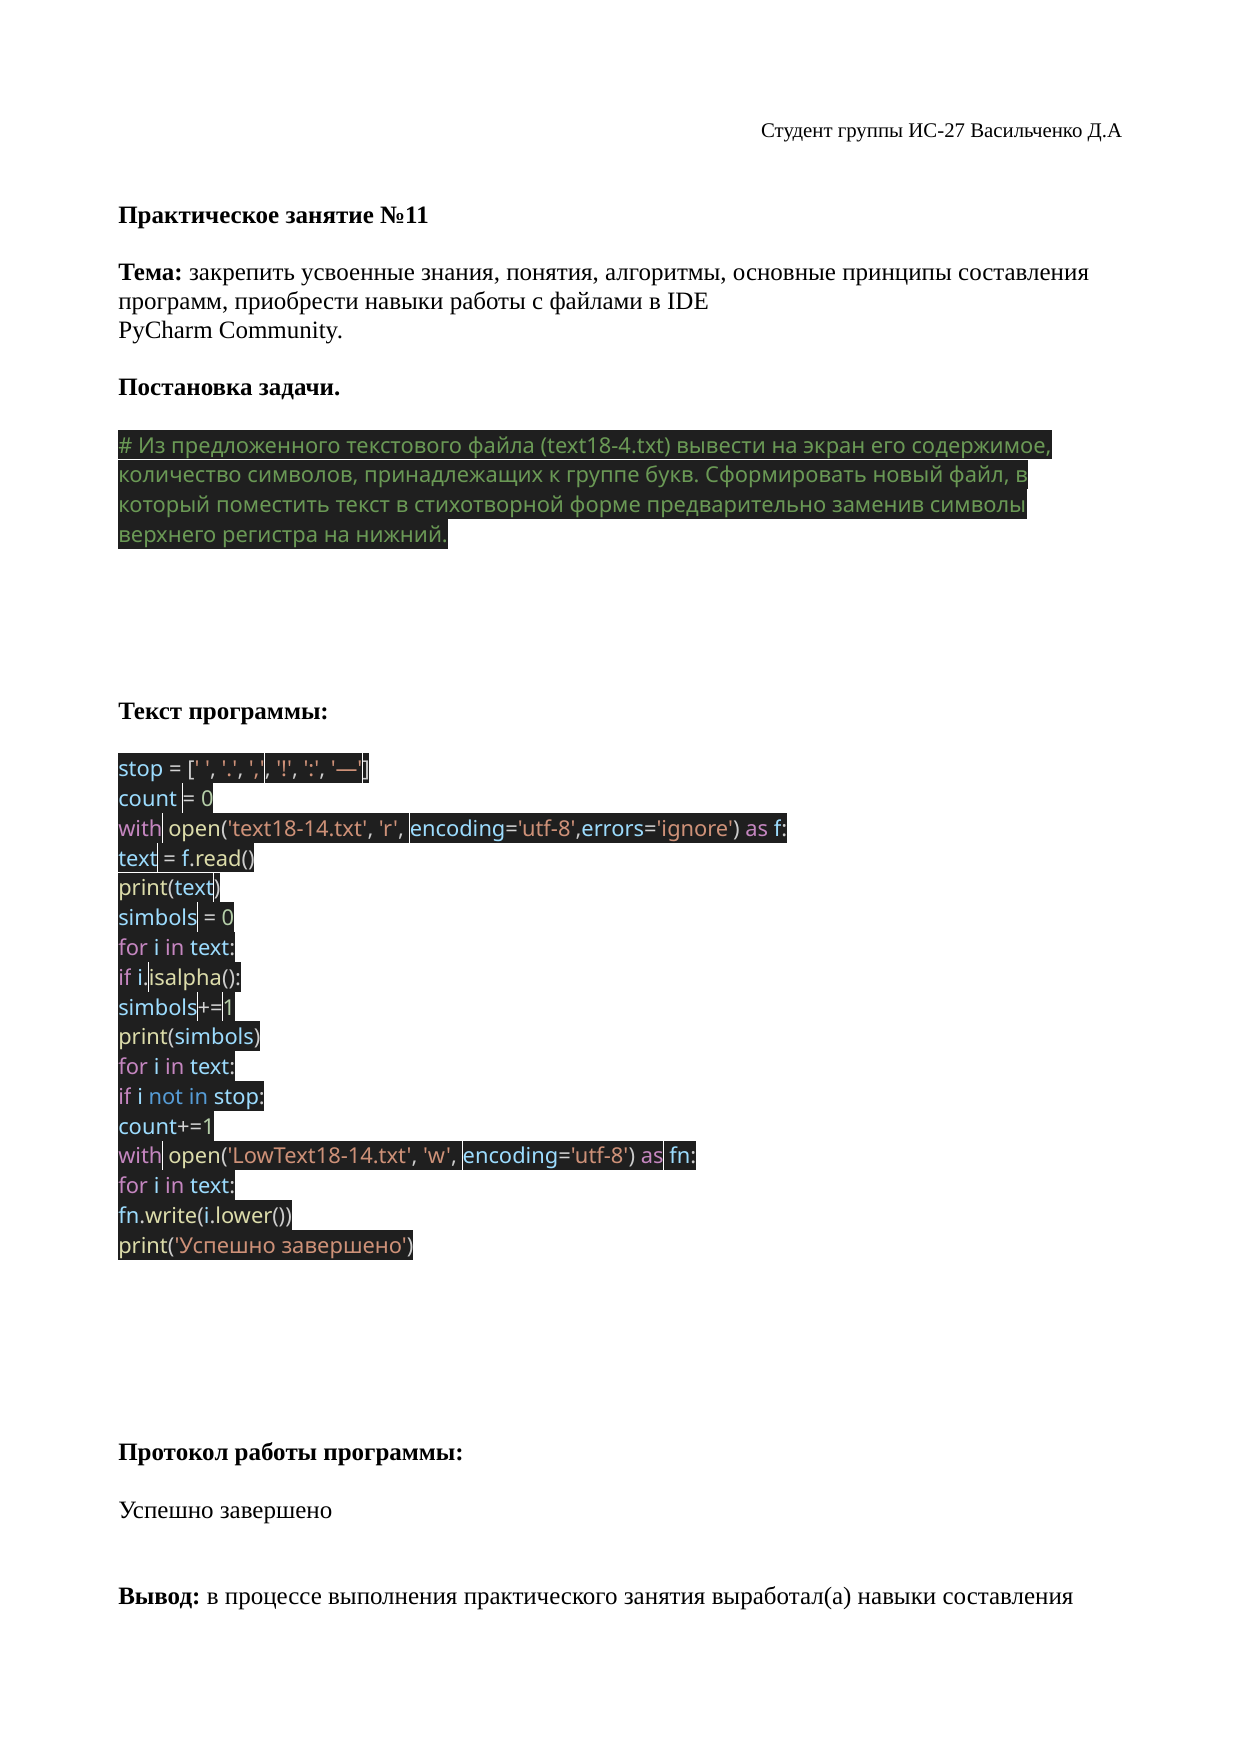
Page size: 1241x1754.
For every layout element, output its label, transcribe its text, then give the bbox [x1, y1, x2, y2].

text for i in text: [118, 1051, 1122, 1081]
text Успешно завершено [118, 1495, 1122, 1523]
text stop = [' ', '.', ',', '!', ':', '—'] [118, 753, 1122, 783]
text text = f.read() [118, 843, 1122, 872]
text count = 0 [118, 783, 1122, 813]
text Практическое занятие №11 [118, 200, 1122, 228]
text fn.write(i.lower()) [118, 1200, 1122, 1230]
text if i.isalpha(): [118, 962, 1122, 992]
text simbols+=1 [118, 992, 1122, 1021]
text Протокол работы программы: [118, 1437, 1122, 1466]
text программ, приобрести навыки работы с файлами в IDE [118, 286, 1122, 315]
text Студент группы ИС-27 Васильченко Д.А [118, 118, 1122, 142]
text for i in text: [118, 1170, 1122, 1200]
text simbols = 0 [118, 902, 1122, 932]
text PyCharm Community. [118, 315, 1122, 343]
text count+=1 [118, 1111, 1122, 1141]
text Текст программы: [118, 696, 1122, 724]
text with open('text18-14.txt', 'r', encoding='utf-8',errors='ignore') as f: [118, 813, 1122, 843]
text print(simbols) [118, 1021, 1122, 1051]
text print('Успешно завершено') [118, 1230, 1122, 1260]
text if i not in stop: [118, 1081, 1122, 1111]
text Тема: закрепить усвоенные знания, понятия, алгоритмы, основные принципы составления [118, 257, 1122, 286]
text Вывод: в процессе выполнения практического занятия выработал(а) навыки составления [118, 1581, 1122, 1610]
text # Из предложенного текстового файла (text18-4.txt) вывести на экран его содержимое, количество символов, принадлежащих к группе букв. Сформировать новый файл, в который поместить текст в стихотворной форме предварительно заменив символы верхнего регистра на нижний. [118, 430, 1122, 549]
text with open('LowText18-14.txt', 'w', encoding='utf-8') as fn: [118, 1141, 1122, 1170]
text print(text) [118, 872, 1122, 902]
text for i in text: [118, 932, 1122, 962]
text Постановка задачи. [118, 372, 1122, 401]
